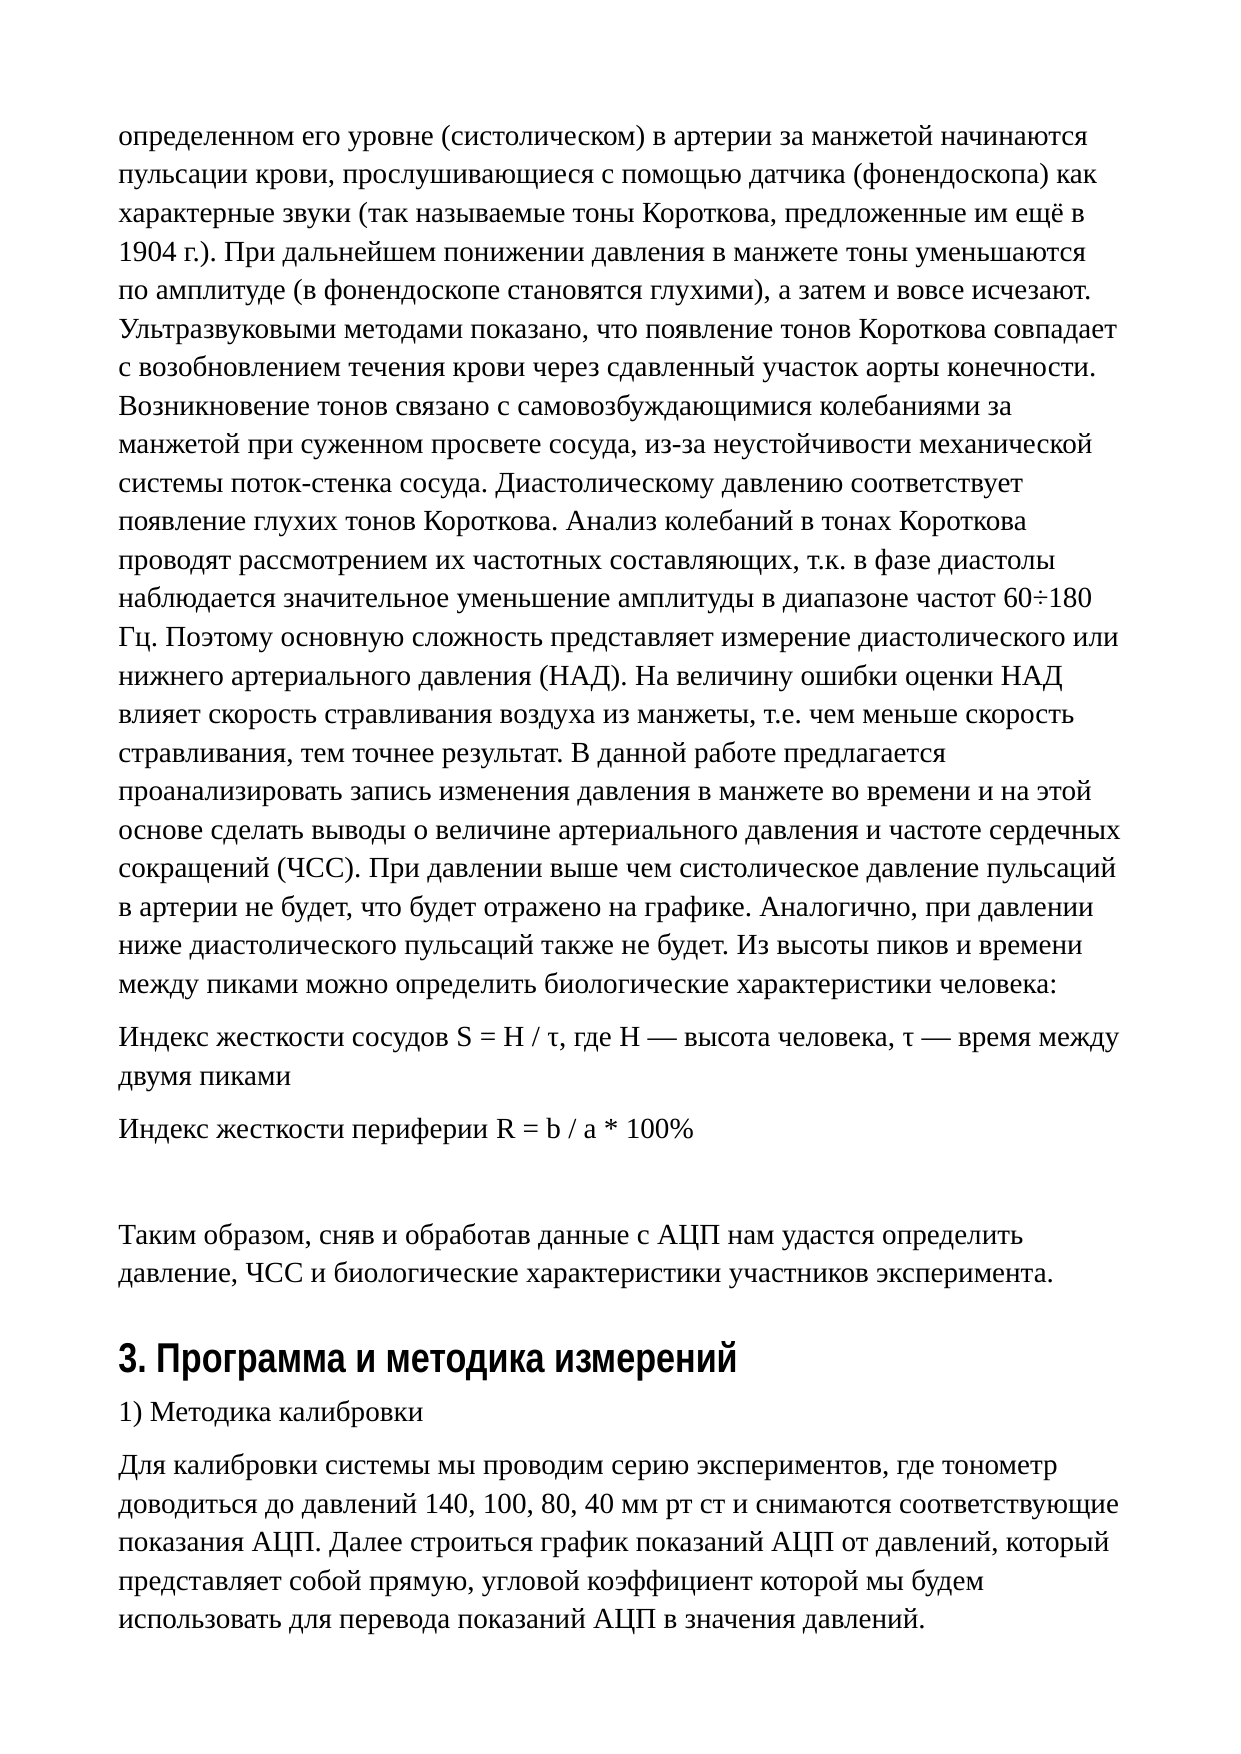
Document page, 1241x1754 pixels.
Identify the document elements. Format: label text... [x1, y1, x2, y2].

text Индекс жесткости сосудов S = H / τ, где H — высота человека, τ — время между двумя пиками [118, 1019, 1122, 1091]
subtitle 3. Программа и методика измерений [118, 1334, 1122, 1382]
text Индекс жесткости периферии R = b / a * 100% [118, 1111, 1122, 1144]
text Для калибровки системы мы проводим серию экспериментов, где тонометр доводиться до давлений 140, 100, 80, 40 мм рт ст и снимаются соответствующие показания АЦП. Далее строиться график показаний АЦП от давлений, который представляет собой прямую, угловой коэффициент которой мы будем использовать для перевода показаний АЦП в значения давлений. [118, 1447, 1122, 1635]
text 1) Методика калибровки [118, 1394, 1122, 1428]
text Таким образом, сняв и обработав данные с АЦП нам удастся определить давление, ЧСС и биологические характеристики участников эксперимента. [118, 1217, 1122, 1289]
text определенном его уровне (систолическом) в артерии за манжетой начинаются пульсации крови, прослушивающиеся с помощью датчика (фонендоскопа) как характерные звуки (так называемые тоны Короткова, предложенные им ещё в 1904 г.). При дальнейшем понижении давления в манжете тоны уменьшаются по амплитуде (в фонендоскопе становятся глухими), а затем и вовсе исчезают. Ультразвуковыми методами показано, что появление тонов Короткова совпадает с возобновлением течения крови через сдавленный участок аорты конечности. Возникновение тонов связано с самовозбуждающимися колебаниями за манжетой при суженном просвете сосуда, из-за неустойчивости механической системы поток-стенка сосуда. Диастолическому давлению соответствует появление глухих тонов Короткова. Анализ колебаний в тонах Короткова проводят рассмотрением их частотных составляющих, т.к. в фазе диастолы наблюдается значительное уменьшение амплитуды в диапазоне частот 60÷180 Гц. Поэтому основную сложность представляет измерение диастолического или нижнего артериального давления (НАД). На величину ошибки оценки НАД влияет скорость стравливания воздуха из манжеты, т.е. чем меньше скорость стравливания, тем точнее результат. В данной работе предлагается проанализировать запись изменения давления в манжете во времени и на этой основе сделать выводы о величине артериального давления и частоте сердечных сокращений (ЧСС). При давлении выше чем систолическое давление пульсаций в артерии не будет, что будет отражено на графике. Аналогично, при давлении ниже диастолического пульсаций также не будет. Из высоты пиков и времени между пиками можно определить биологические характеристики человека: [118, 118, 1122, 999]
